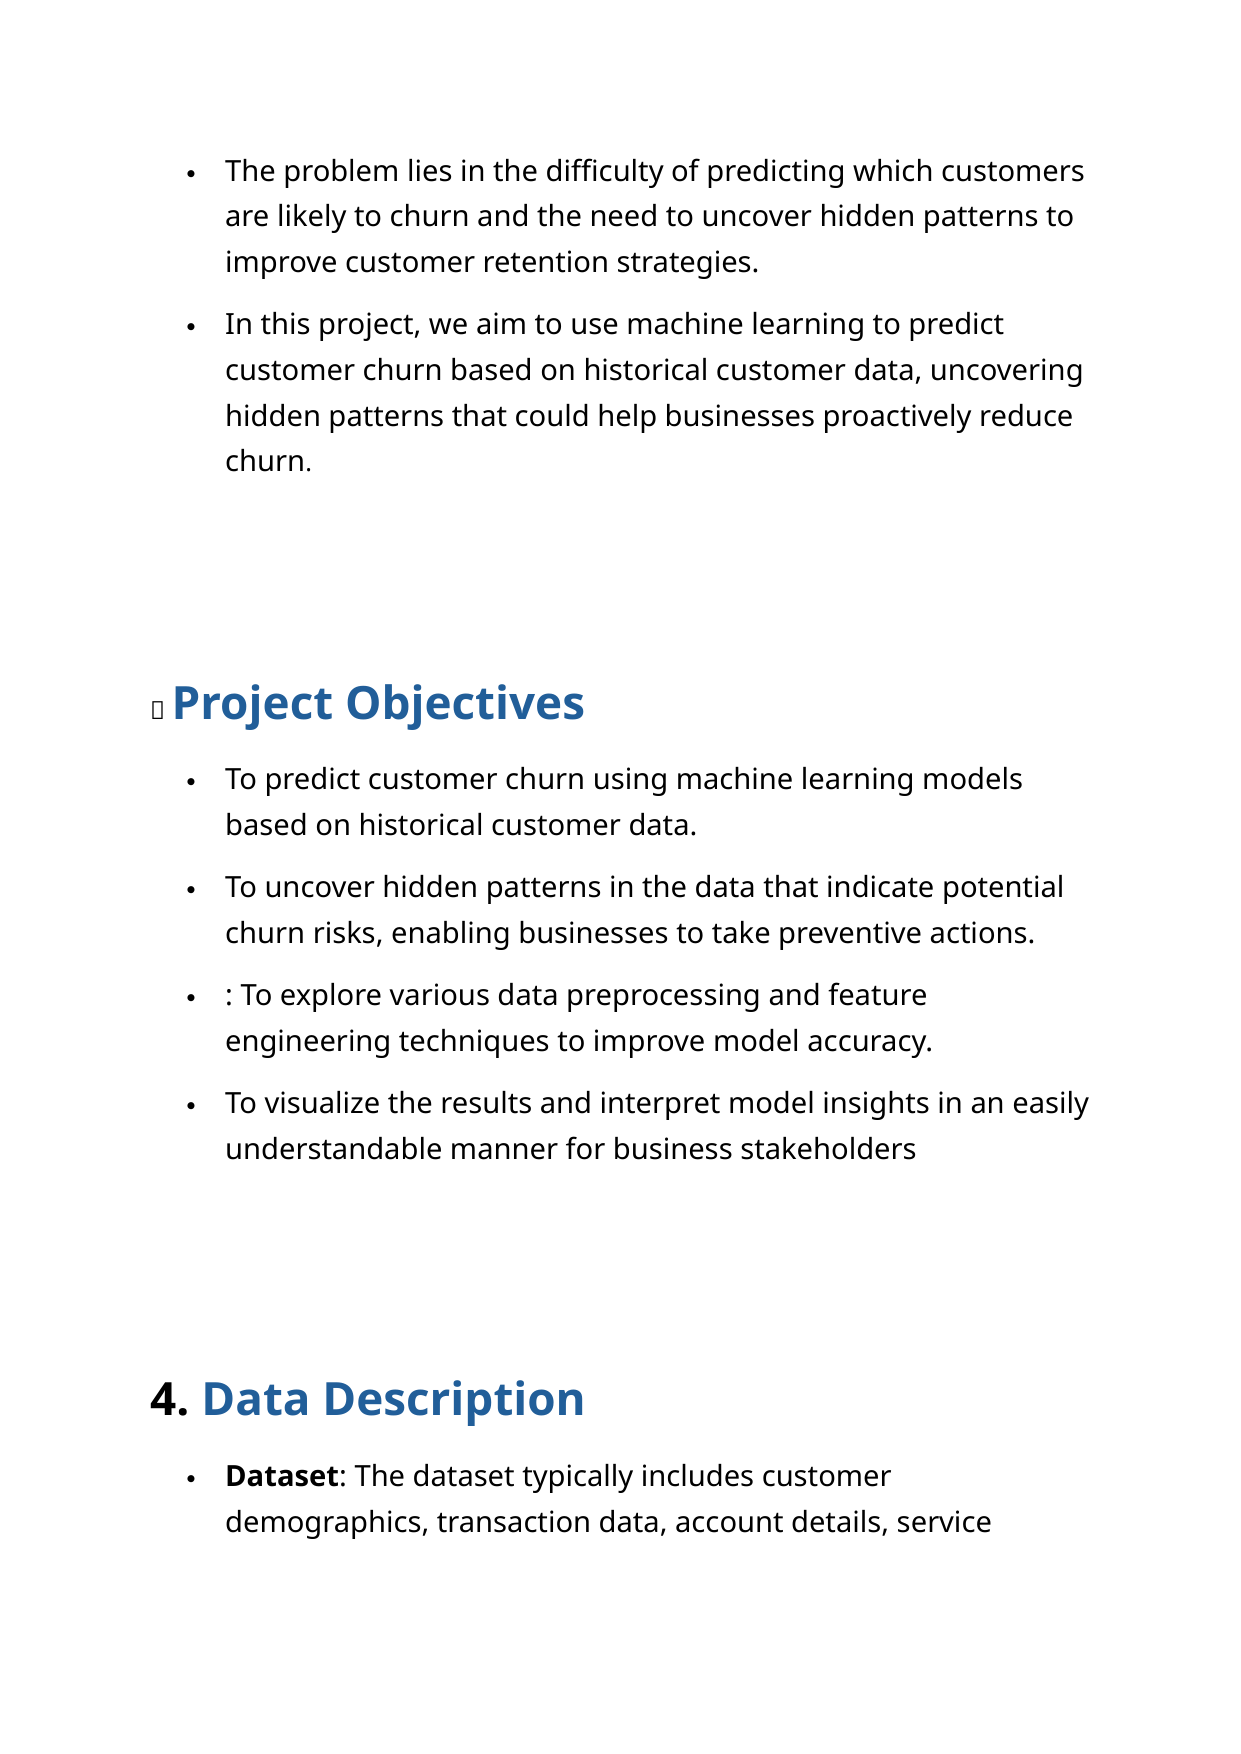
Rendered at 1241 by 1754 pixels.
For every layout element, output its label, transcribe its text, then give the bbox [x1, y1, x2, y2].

list In this project, we aim to use machine learning to predict customer churn based on historical customer data, uncovering hidden patterns that could help businesses proactively reduce churn. [187, 303, 1090, 480]
text 🎯 Project Objectives [150, 670, 1090, 733]
list To visualize the results and interpret model insights in an easily understandable manner for business stakeholders [187, 1082, 1090, 1168]
list : To explore various data preprocessing and feature engineering techniques to improve model accuracy. [187, 974, 1090, 1060]
list To uncover hidden patterns in the data that indicate potential churn risks, enabling businesses to take preventive actions. [187, 866, 1090, 952]
text 4. Data Description [150, 1367, 1090, 1429]
list To predict customer churn using machine learning models based on historical customer data. [187, 758, 1090, 844]
list Dataset: The dataset typically includes customer demographics, transaction data, account details, service [187, 1455, 1090, 1541]
list The problem lies in the difficulty of predicting which customers are likely to churn and the need to uncover hidden patterns to improve customer retention strategies. [187, 150, 1090, 281]
